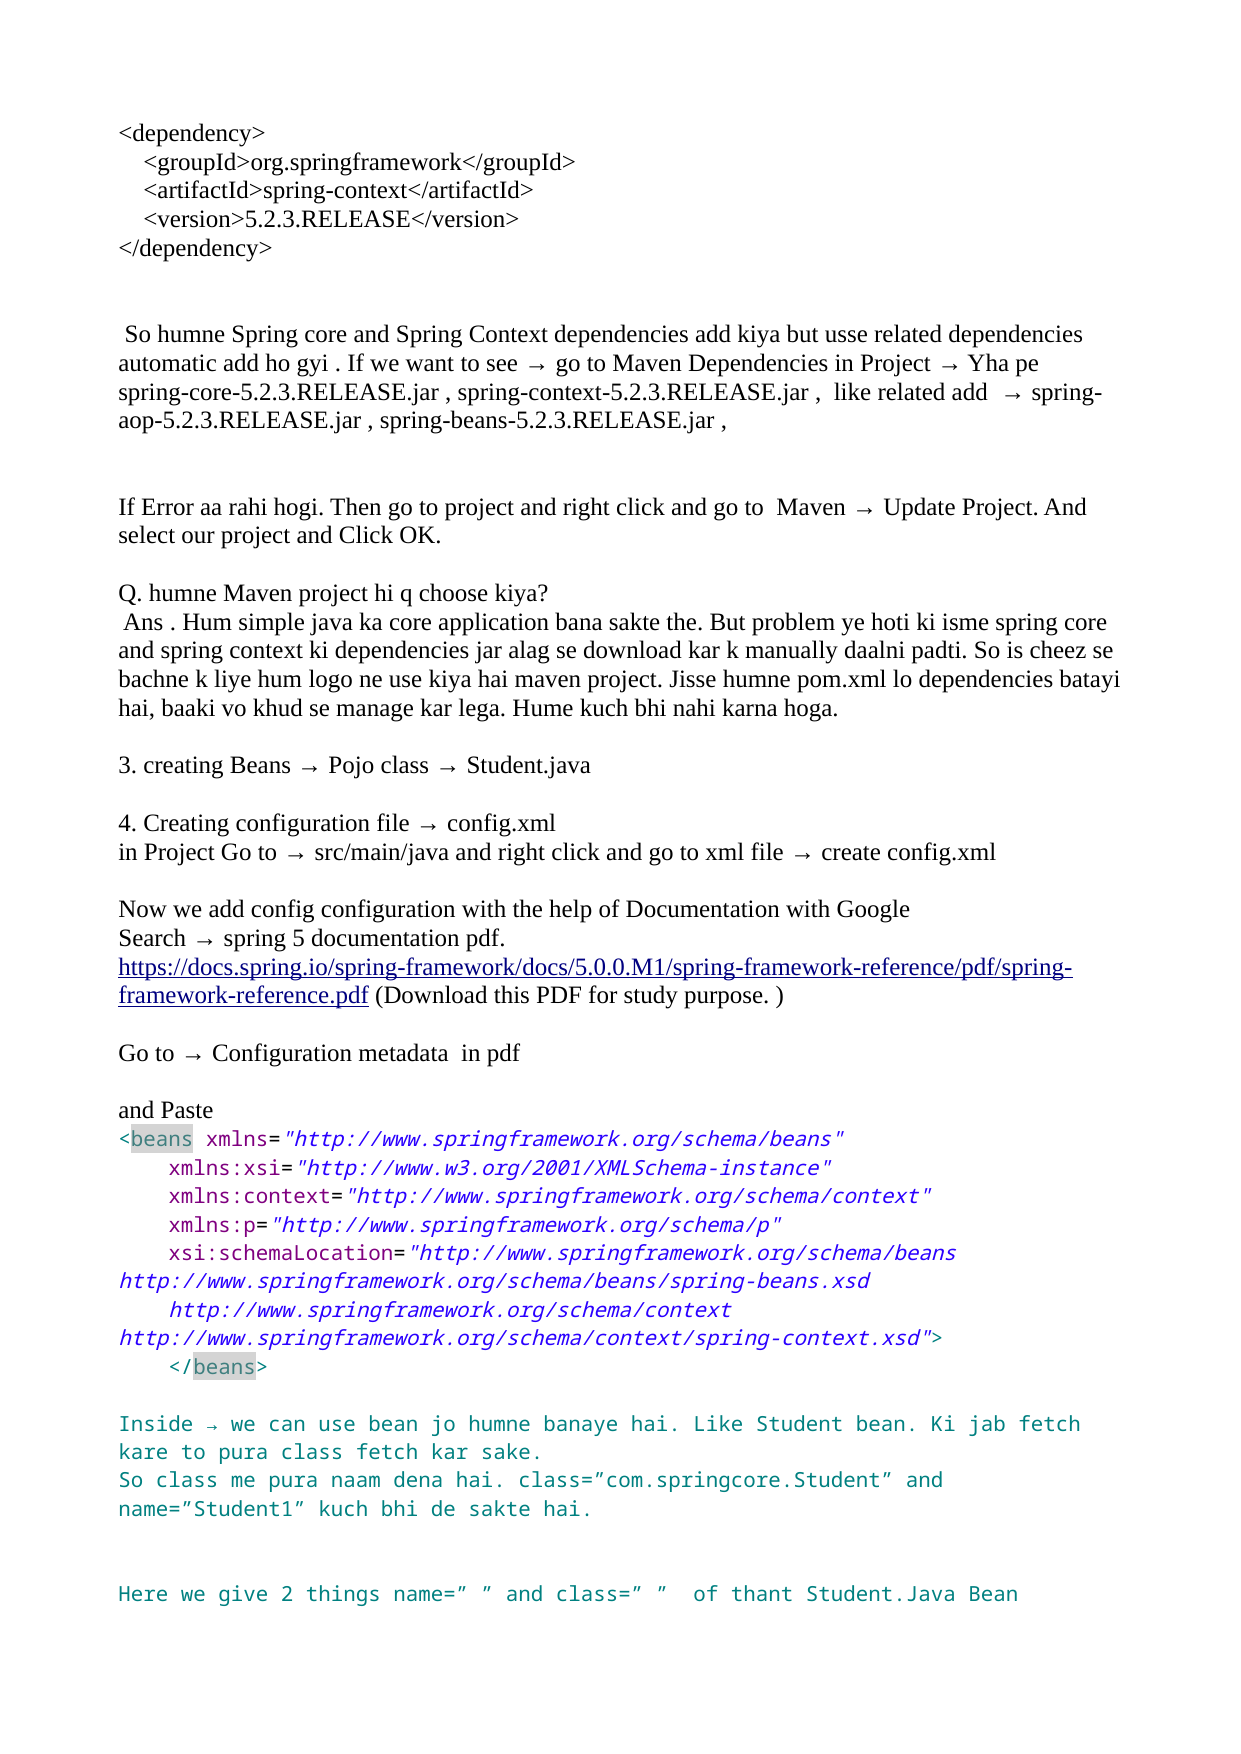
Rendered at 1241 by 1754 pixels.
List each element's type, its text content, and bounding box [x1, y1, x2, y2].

text Go to → Configuration metadata in pdf [118, 1038, 1122, 1067]
text xsi:schemaLocation="http://www.springframework.org/schema/beans http://www.springframework.org/schema/beans/spring-beans.xsd [118, 1238, 1122, 1295]
text Q. humne Maven project hi q choose kiya? [118, 578, 1122, 607]
text Here we give 2 things name=” ” and class=” ” of thant Student.Java Bean [118, 1579, 1122, 1608]
text So humne Spring core and Spring Context dependencies add kiya but usse related dependencies automatic add ho gyi . If we want to see → go to Maven Dependencies in Project → Yha pe [118, 319, 1122, 377]
text Search → spring 5 documentation pdf. [118, 923, 1122, 952]
text https://docs.spring.io/spring-framework/docs/5.0.0.M1/spring-framework-reference/pdf/spring-framework-reference.pdf (Download this PDF for study purpose. ) [118, 952, 1122, 1009]
text xmlns:p="http://www.springframework.org/schema/p" [118, 1210, 1122, 1238]
text http://www.springframework.org/schema/context http://www.springframework.org/schema/context/spring-context.xsd"> [118, 1295, 1122, 1352]
text If Error aa rahi hogi. Then go to project and right click and go to Maven → Update Project. And select our project and Click OK. [118, 492, 1122, 549]
text <dependency> [118, 118, 1122, 147]
text and Paste [118, 1096, 1122, 1124]
text xmlns:context="http://www.springframework.org/schema/context" [118, 1181, 1122, 1210]
text 4. Creating configuration file → config.xml [118, 808, 1122, 837]
text spring-core-5.2.3.RELEASE.jar , spring-context-5.2.3.RELEASE.jar , like related add → spring-aop-5.2.3.RELEASE.jar , spring-beans-5.2.3.RELEASE.jar , [118, 377, 1122, 434]
text <groupId>org.springframework</groupId> [118, 147, 1122, 176]
text Ans . Hum simple java ka core application bana sakte the. But problem ye hoti ki isme spring core and spring context ki dependencies jar alag se download kar k manually daalni padti. So is cheez se bachne k liye hum logo ne use kiya hai maven project. Jisse humne pom.xml lo dependencies batayi hai, baaki vo khud se manage kar lega. Hume kuch bhi nahi karna hoga. [118, 607, 1122, 722]
text <version>5.2.3.RELEASE</version> [118, 204, 1122, 233]
text <beans xmlns="http://www.springframework.org/schema/beans" [118, 1124, 1122, 1153]
text 3. creating Beans → Pojo class → Student.java [118, 751, 1122, 779]
text So class me pura naam dena hai. class=”com.springcore.Student” and name=”Student1” kuch bhi de sakte hai. [118, 1466, 1122, 1522]
text </beans> [118, 1352, 1122, 1380]
text </dependency> [118, 233, 1122, 262]
text xmlns:xsi="http://www.w3.org/2001/XMLSchema-instance" [118, 1153, 1122, 1181]
text Now we add config configuration with the help of Documentation with Google [118, 894, 1122, 923]
text <artifactId>spring-context</artifactId> [118, 176, 1122, 204]
text Inside → we can use bean jo humne banaye hai. Like Student bean. Ki jab fetch kare to pura class fetch kar sake. [118, 1409, 1122, 1466]
text in Project Go to → src/main/java and right click and go to xml file → create config.xml [118, 837, 1122, 866]
